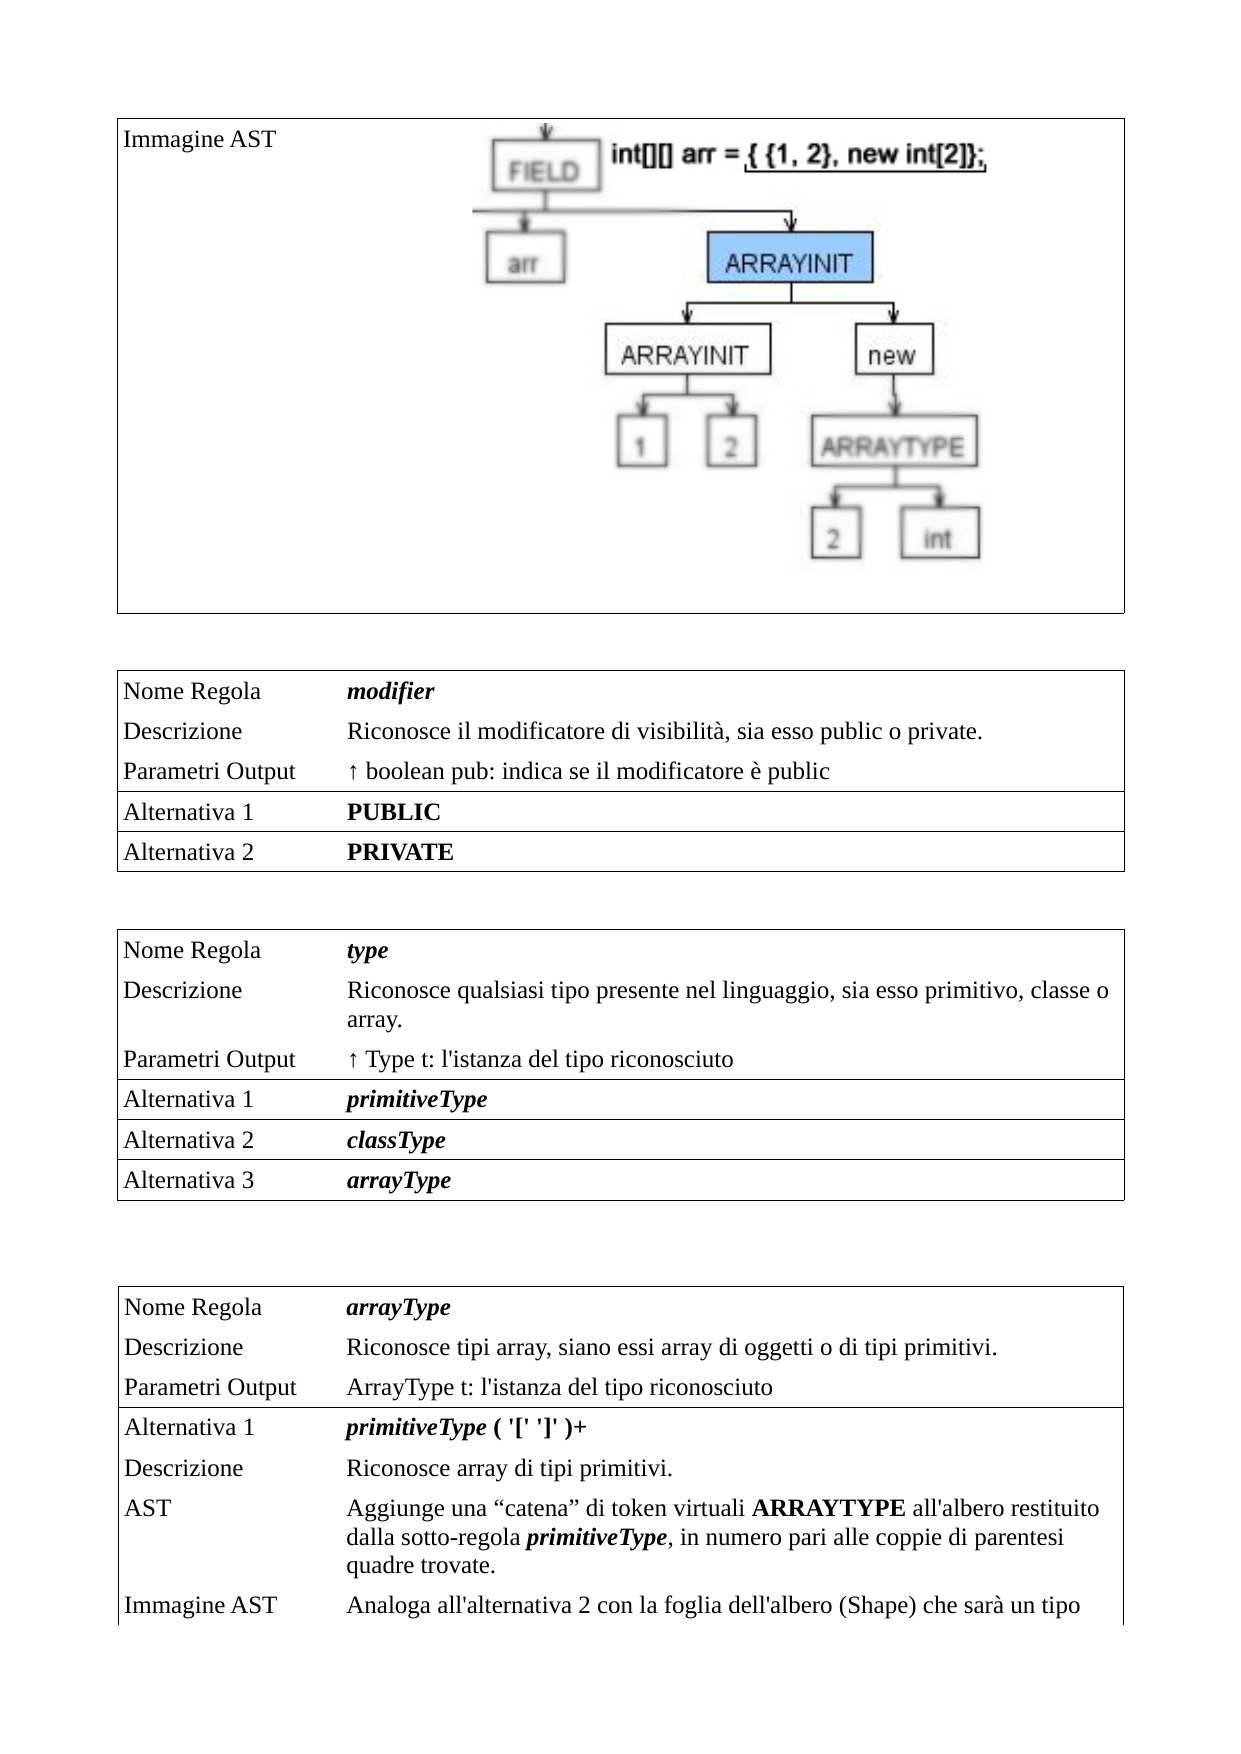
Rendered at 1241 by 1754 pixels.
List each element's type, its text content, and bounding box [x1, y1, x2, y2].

table_cell Alternativa 1 [118, 792, 341, 831]
table_cell Alternativa 2 [118, 832, 341, 871]
table_cell Immagine AST [118, 119, 339, 612]
table_header type [341, 930, 1124, 969]
table_cell primitiveType ( '[' ']' )+ [340, 1408, 1123, 1447]
table_cell Descrizione [119, 1447, 340, 1487]
table_cell [339, 119, 1124, 612]
table_header arrayType [340, 1287, 1123, 1326]
picture [472, 123, 991, 578]
table_cell Descrizione [118, 969, 341, 1038]
table_cell Alternativa 1 [119, 1408, 340, 1447]
table_cell ↑ boolean pub: indica se il modificatore è public [341, 751, 1124, 791]
table_cell Parametri Output [118, 1038, 341, 1078]
table_cell primitiveType [341, 1080, 1124, 1119]
table_cell Analoga all'alternativa 2 con la foglia dell'albero (Shape) che sarà un tipo [340, 1585, 1123, 1625]
table_cell ↑ Type t: l'istanza del tipo riconosciuto [341, 1038, 1124, 1078]
table_cell Riconosce il modificatore di visibilità, sia esso public o private. [341, 710, 1124, 751]
table_cell PRIVATE [341, 832, 1124, 871]
table_cell Riconosce array di tipi primitivi. [340, 1447, 1123, 1487]
table_cell Parametri Output [118, 751, 341, 791]
table_header modifier [341, 671, 1124, 710]
table_header Nome Regola [119, 1287, 340, 1326]
table_cell Descrizione [119, 1326, 340, 1366]
table_cell Parametri Output [119, 1366, 340, 1407]
table_cell ArrayType t: l'istanza del tipo riconosciuto [340, 1366, 1123, 1407]
table_cell Alternativa 1 [118, 1080, 341, 1119]
table_header Nome Regola [118, 671, 341, 710]
table_cell Descrizione [118, 710, 341, 751]
table_cell AST [119, 1487, 340, 1585]
table_cell Riconosce tipi array, siano essi array di oggetti o di tipi primitivi. [340, 1326, 1123, 1366]
table_cell Immagine AST [119, 1585, 340, 1625]
table_cell Alternativa 2 [118, 1120, 341, 1159]
table_cell PUBLIC [341, 792, 1124, 831]
table_cell Aggiunge una “catena” di token virtuali ARRAYTYPE all'albero restituito dalla sotto-regola primitiveType, in numero pari alle coppie di parentesi quadre trovate. [340, 1487, 1123, 1585]
table_cell classType [341, 1120, 1124, 1159]
table_cell Alternativa 3 [118, 1160, 341, 1199]
table_cell Riconosce qualsiasi tipo presente nel linguaggio, sia esso primitivo, classe o array. [341, 969, 1124, 1038]
table_cell arrayType [341, 1160, 1124, 1199]
table_header Nome Regola [118, 930, 341, 969]
